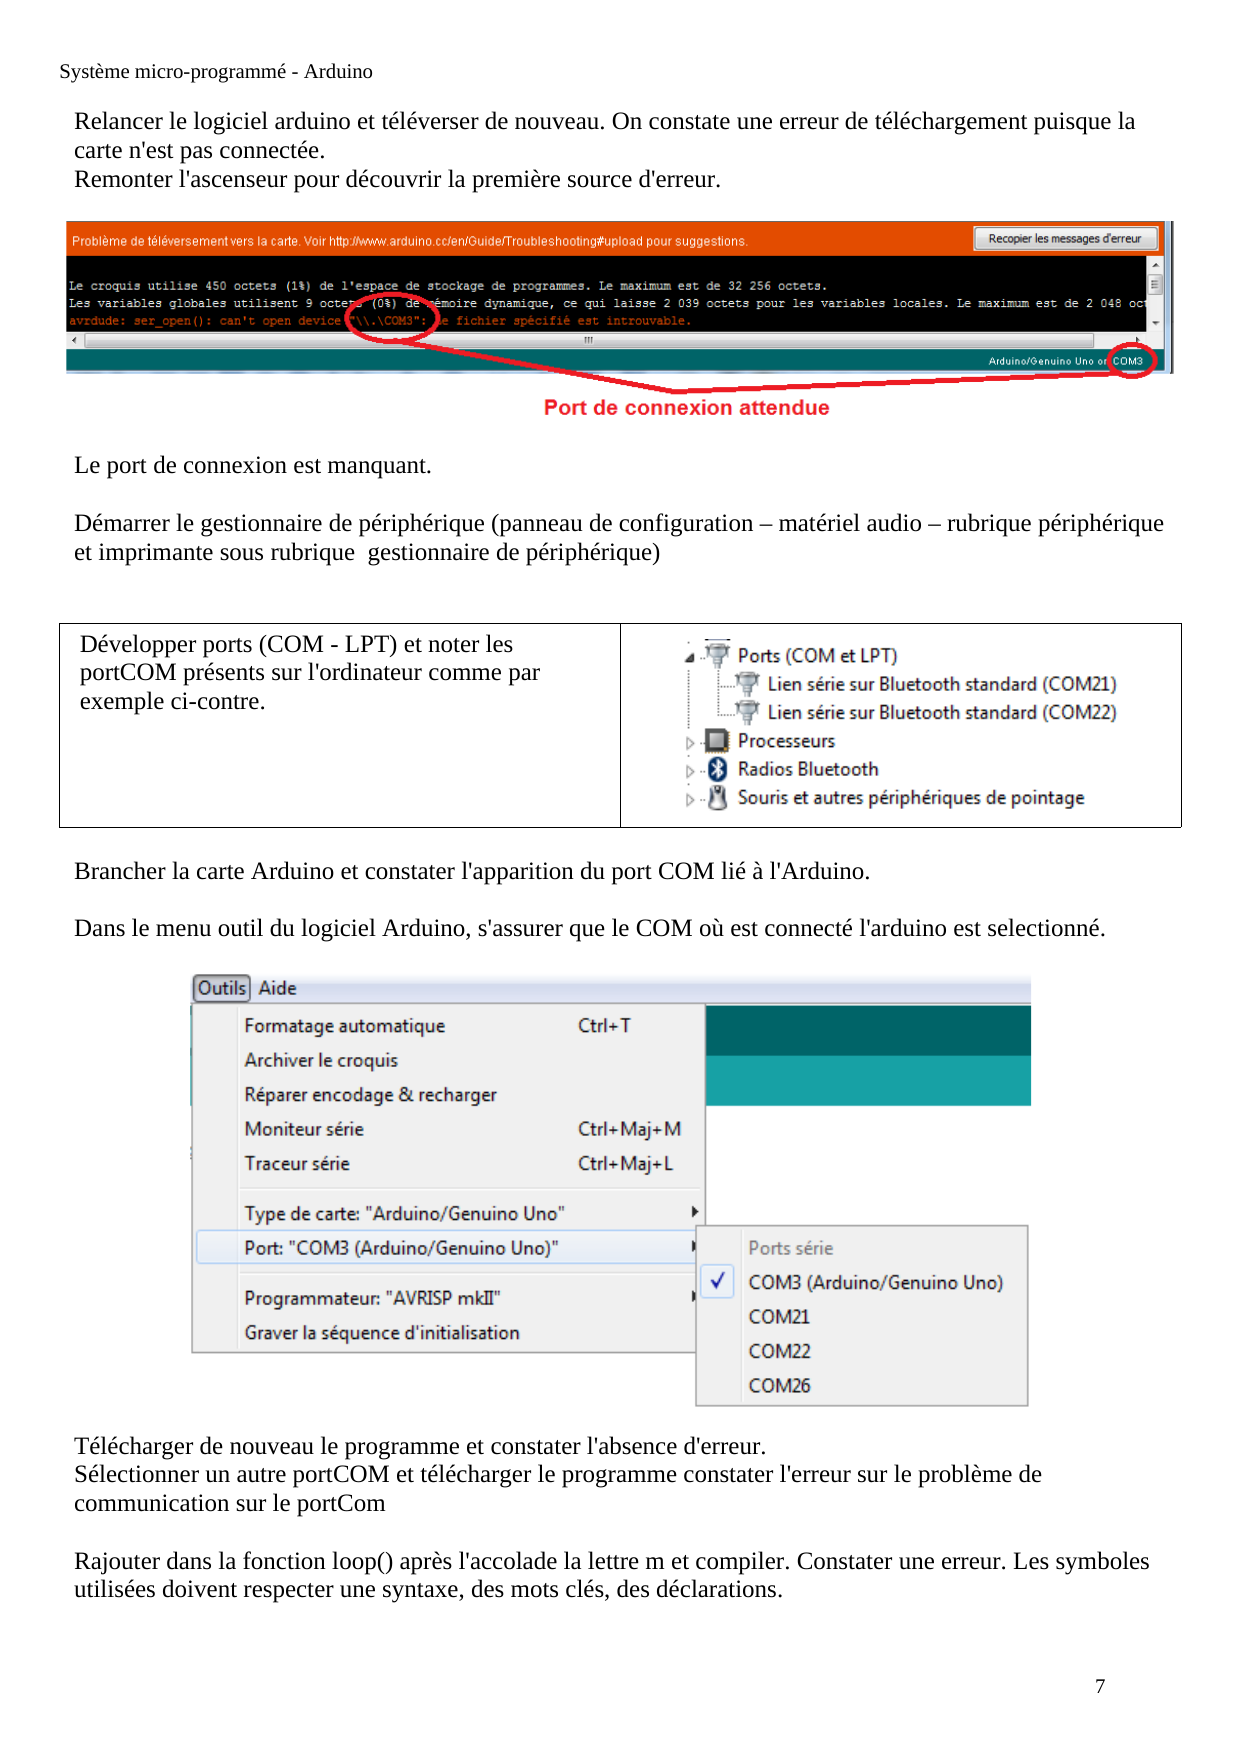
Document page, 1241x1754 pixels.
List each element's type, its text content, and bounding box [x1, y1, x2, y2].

text Dans le menu outil du logiciel Arduino, s'assurer que le COM où est connecté l'arduino est selectionné. [74, 913, 1181, 942]
table_header Développer ports (COM - LPT) et noter les portCOM présents sur l'ordinateur comme par exemple ci-contre. [60, 624, 620, 827]
text Démarrer le gestionnaire de périphérique (panneau de configuration – matériel audio – rubrique périphérique et imprimante sous rubrique gestionnaire de périphérique) [74, 508, 1181, 565]
text Télécharger de nouveau le programme et constater l'absence d'erreur. [74, 1431, 1181, 1459]
picture [190, 973, 1032, 1410]
text Le port de connexion est manquant. [74, 450, 1181, 479]
text Remonter l'ascenseur pour découvrir la première source d'erreur. [74, 164, 1181, 193]
picture [674, 639, 1155, 820]
picture [66, 221, 1174, 422]
text Rajouter dans la fonction loop() après l'accolade la lettre m et compiler. Constater une erreur. Les symboles utilisées doivent respecter une syntaxe, des mots clés, des déclarations. [74, 1546, 1181, 1603]
text Relancer le logiciel arduino et téléverser de nouveau. On constate une erreur de téléchargement puisque la carte n'est pas connectée. [74, 106, 1181, 164]
text Brancher la carte Arduino et constater l'apparition du port COM lié à l'Arduino. [74, 856, 1181, 884]
text Sélectionner un autre portCOM et télécharger le programme constater l'erreur sur le problème de communication sur le portCom [74, 1459, 1181, 1517]
table_header [621, 624, 1181, 827]
